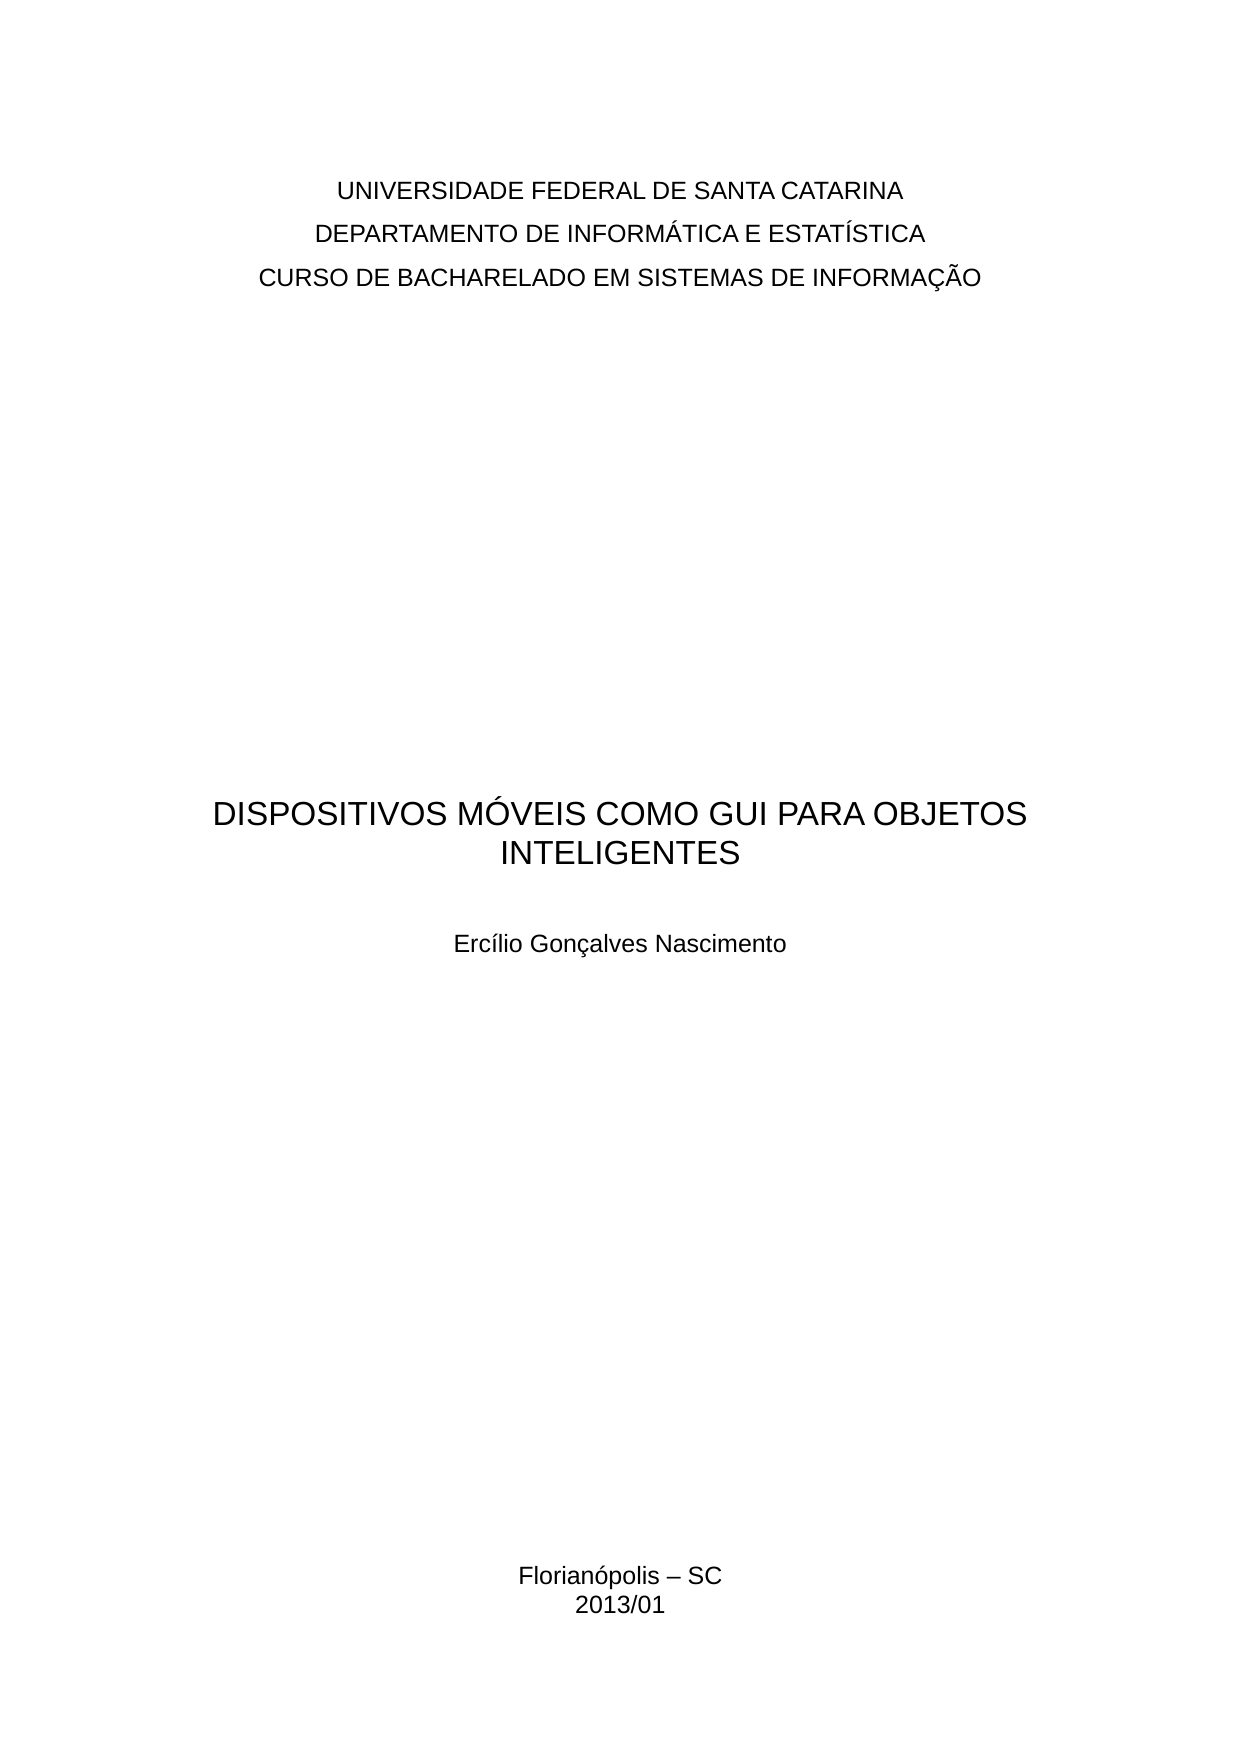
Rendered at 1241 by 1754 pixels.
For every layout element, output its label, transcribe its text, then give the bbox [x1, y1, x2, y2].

text CURSO DE BACHARELADO EM SISTEMAS DE INFORMAÇÃO [118, 263, 1122, 291]
text Ercílio Gonçalves Nascimento [118, 929, 1122, 958]
text 2013/01 [118, 1590, 1122, 1619]
text DEPARTAMENTO DE INFORMÁTICA E ESTATÍSTICA [118, 219, 1122, 248]
text UNIVERSIDADE FEDERAL DE SANTA CATARINA [118, 176, 1122, 205]
text DISPOSITIVOS MÓVEIS COMO GUI PARA OBJETOS INTELIGENTES [118, 794, 1122, 871]
text Florianópolis – SC [118, 1561, 1122, 1590]
